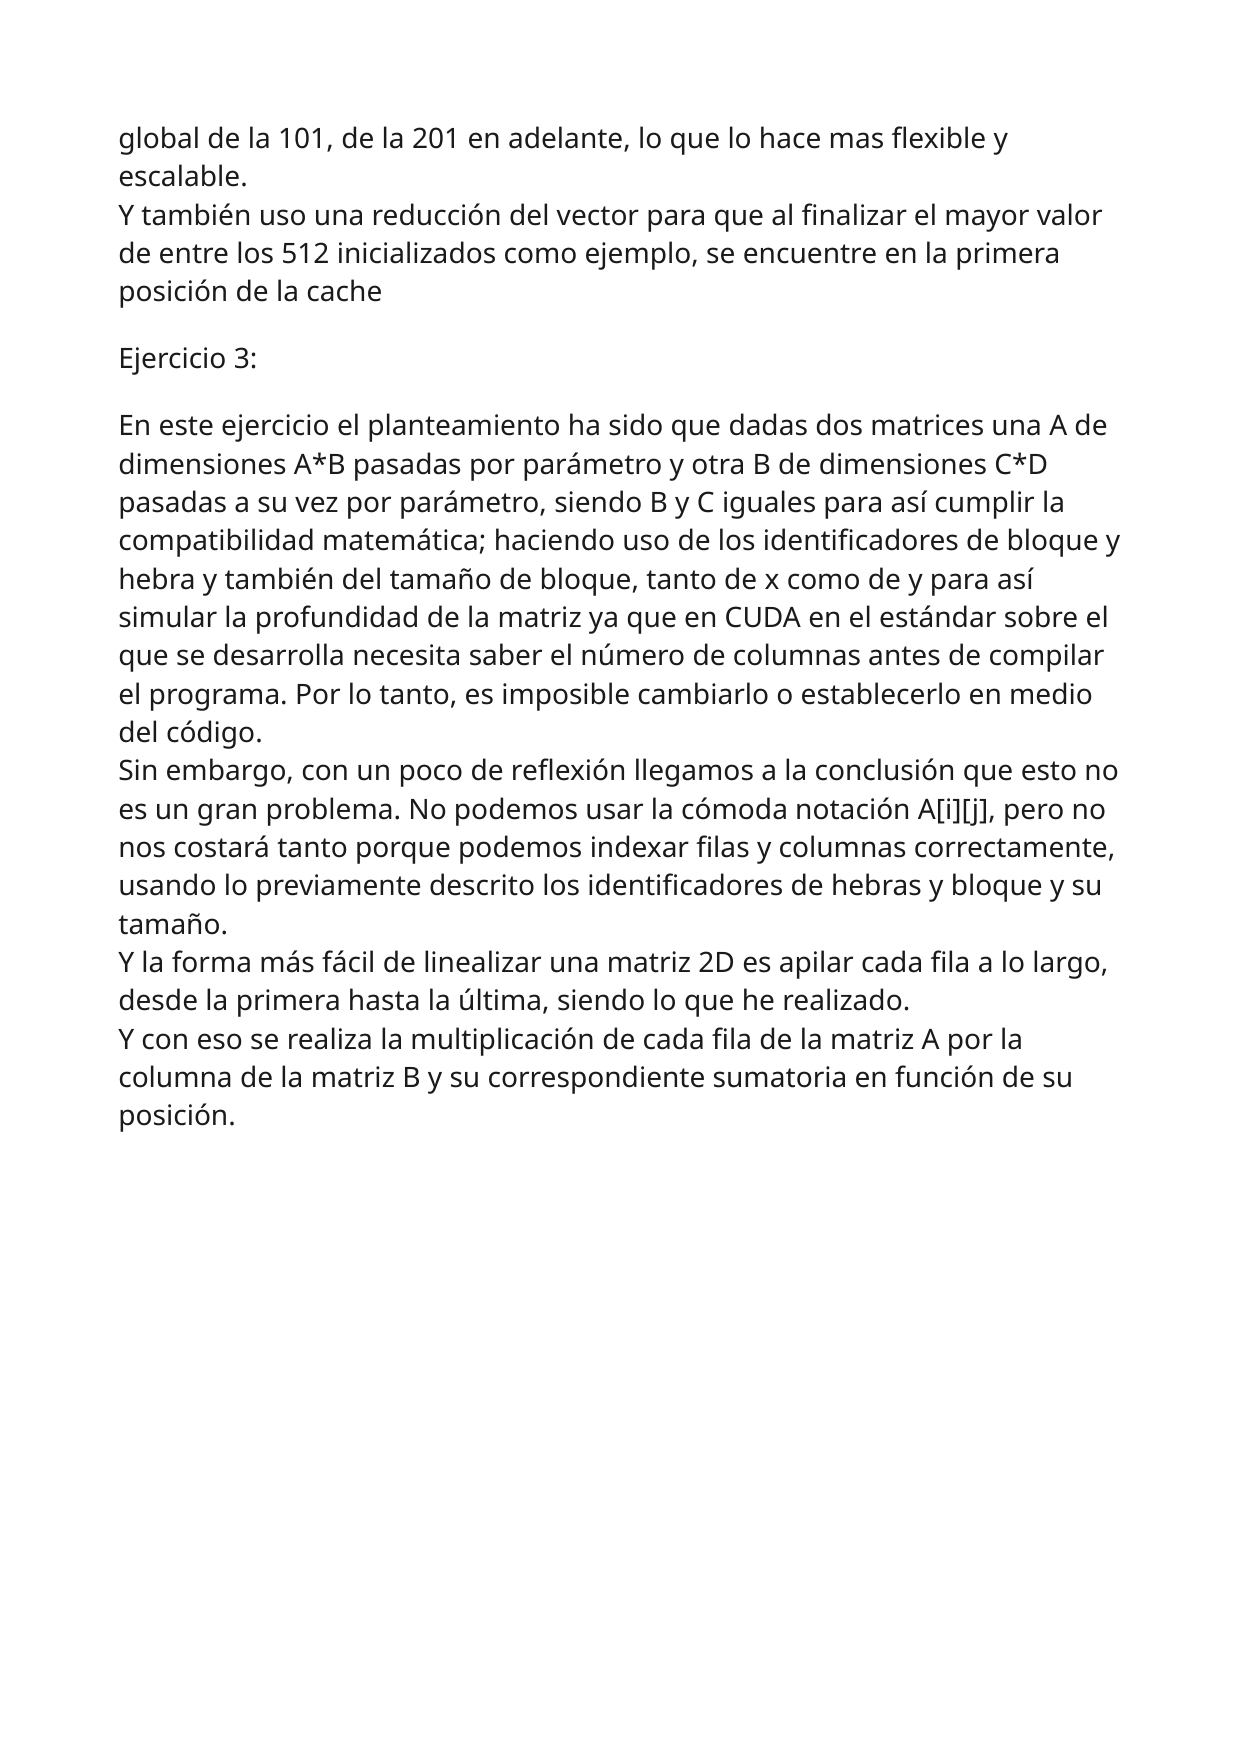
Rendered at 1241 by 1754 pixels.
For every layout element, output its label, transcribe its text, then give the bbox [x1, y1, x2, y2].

text Sin embargo, con un poco de reflexión llegamos a la conclusión que esto no es un gran problema. No podemos usar la cómoda notación A[i][j], pero no nos costará tanto porque podemos indexar filas y columnas correctamente, usando lo previamente descrito los identificadores de hebras y bloque y su tamaño. [118, 751, 1122, 942]
text Ejercicio 3: [118, 338, 1122, 377]
text Y con eso se realiza la multiplicación de cada fila de la matriz A por la columna de la matriz B y su correspondiente sumatoria en función de su posición. [118, 1019, 1122, 1134]
text Y la forma más fácil de linealizar una matriz 2D es apilar cada fila a lo largo, desde la primera hasta la última, siendo lo que he realizado. [118, 942, 1122, 1019]
text global de la 101, de la 201 en adelante, lo que lo hace mas flexible y escalable. [118, 118, 1122, 195]
text En este ejercicio el planteamiento ha sido que dadas dos matrices una A de dimensiones A*B pasadas por parámetro y otra B de dimensiones C*D pasadas a su vez por parámetro, siendo B y C iguales para así cumplir la compatibilidad matemática; haciendo uso de los identificadores de bloque y hebra y también del tamaño de bloque, tanto de x como de y para así simular la profundidad de la matriz ya que en CUDA en el estándar sobre el que se desarrolla necesita saber el número de columnas antes de compilar el programa. Por lo tanto, es imposible cambiarlo o establecerlo en medio del código. [118, 406, 1122, 751]
text Y también uso una reducción del vector para que al finalizar el mayor valor de entre los 512 inicializados como ejemplo, se encuentre en la primera posición de la cache [118, 195, 1122, 310]
